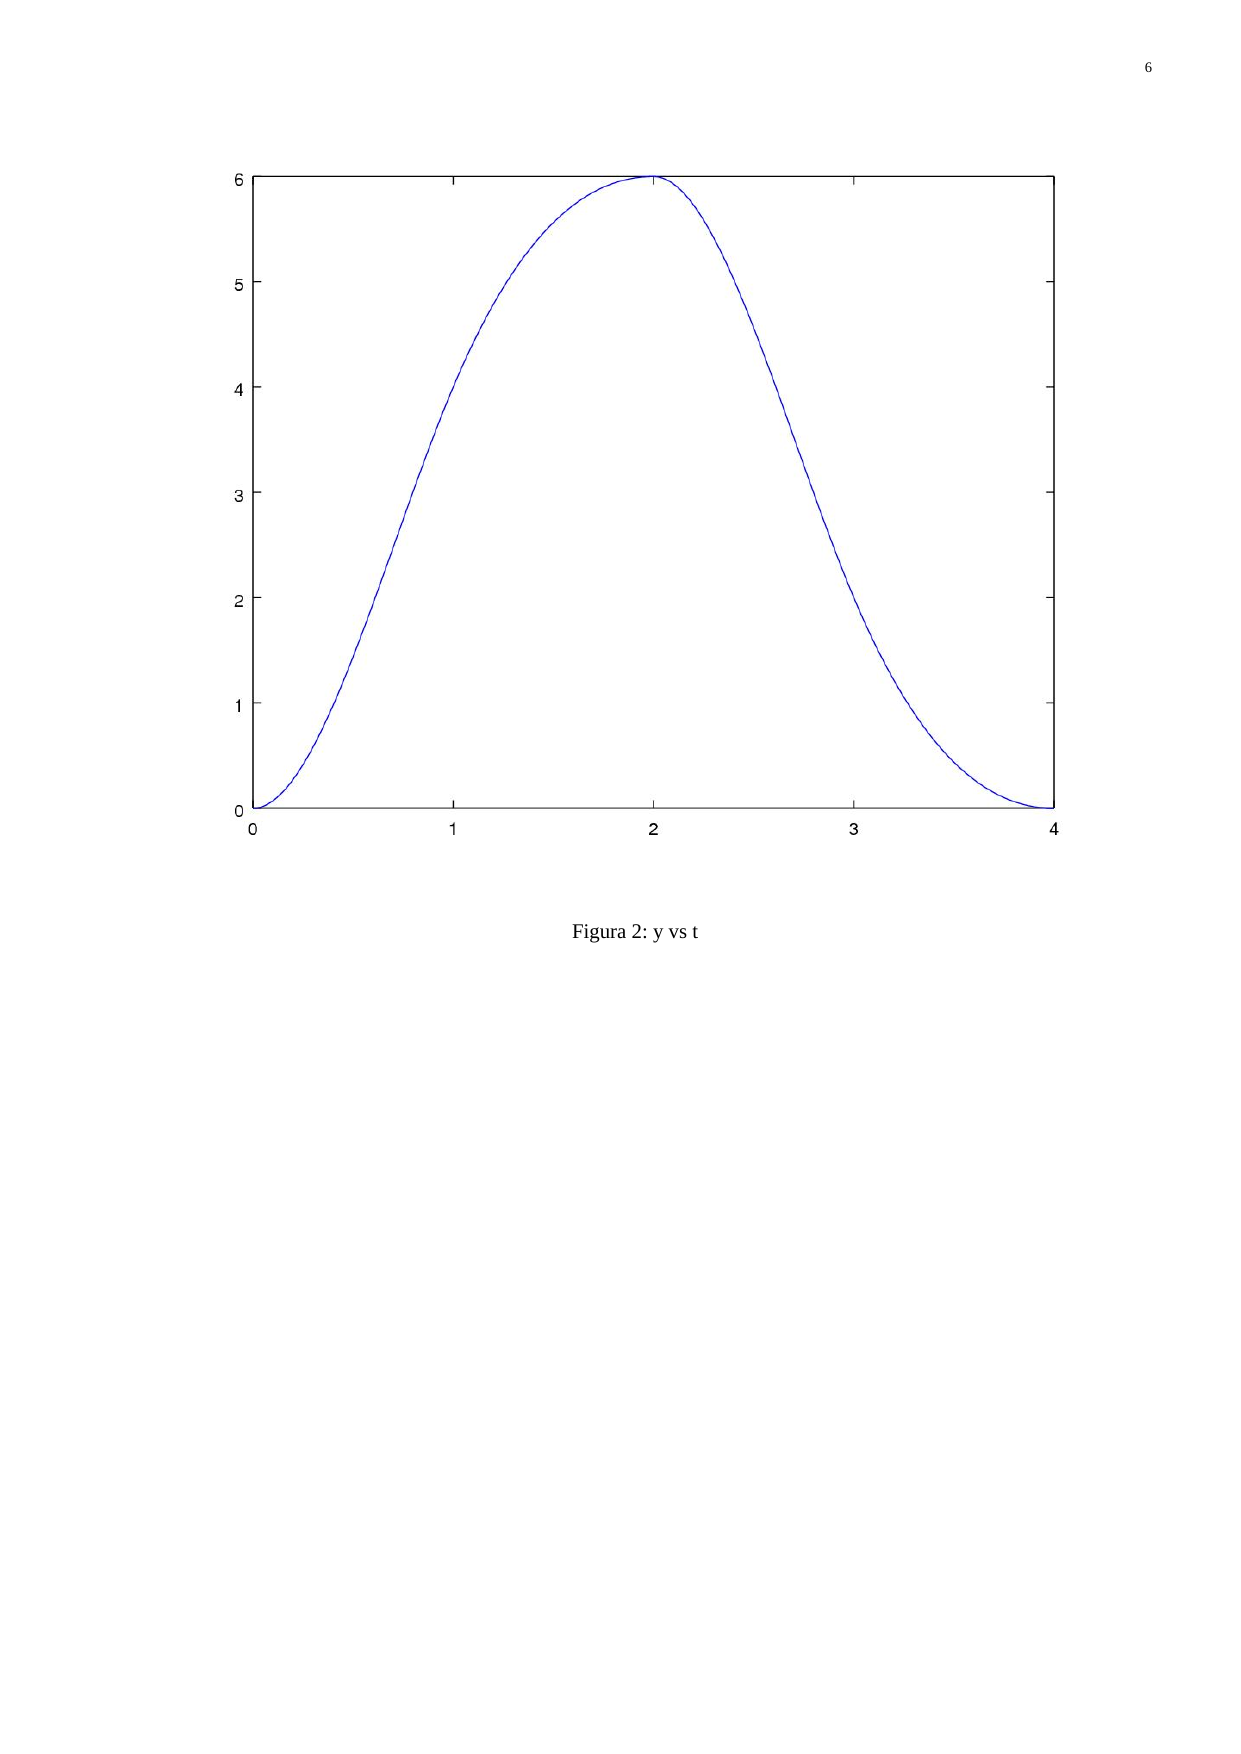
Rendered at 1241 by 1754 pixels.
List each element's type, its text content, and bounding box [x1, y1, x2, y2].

text Figura 2: y vs t [118, 919, 1152, 943]
picture [118, 118, 1152, 895]
